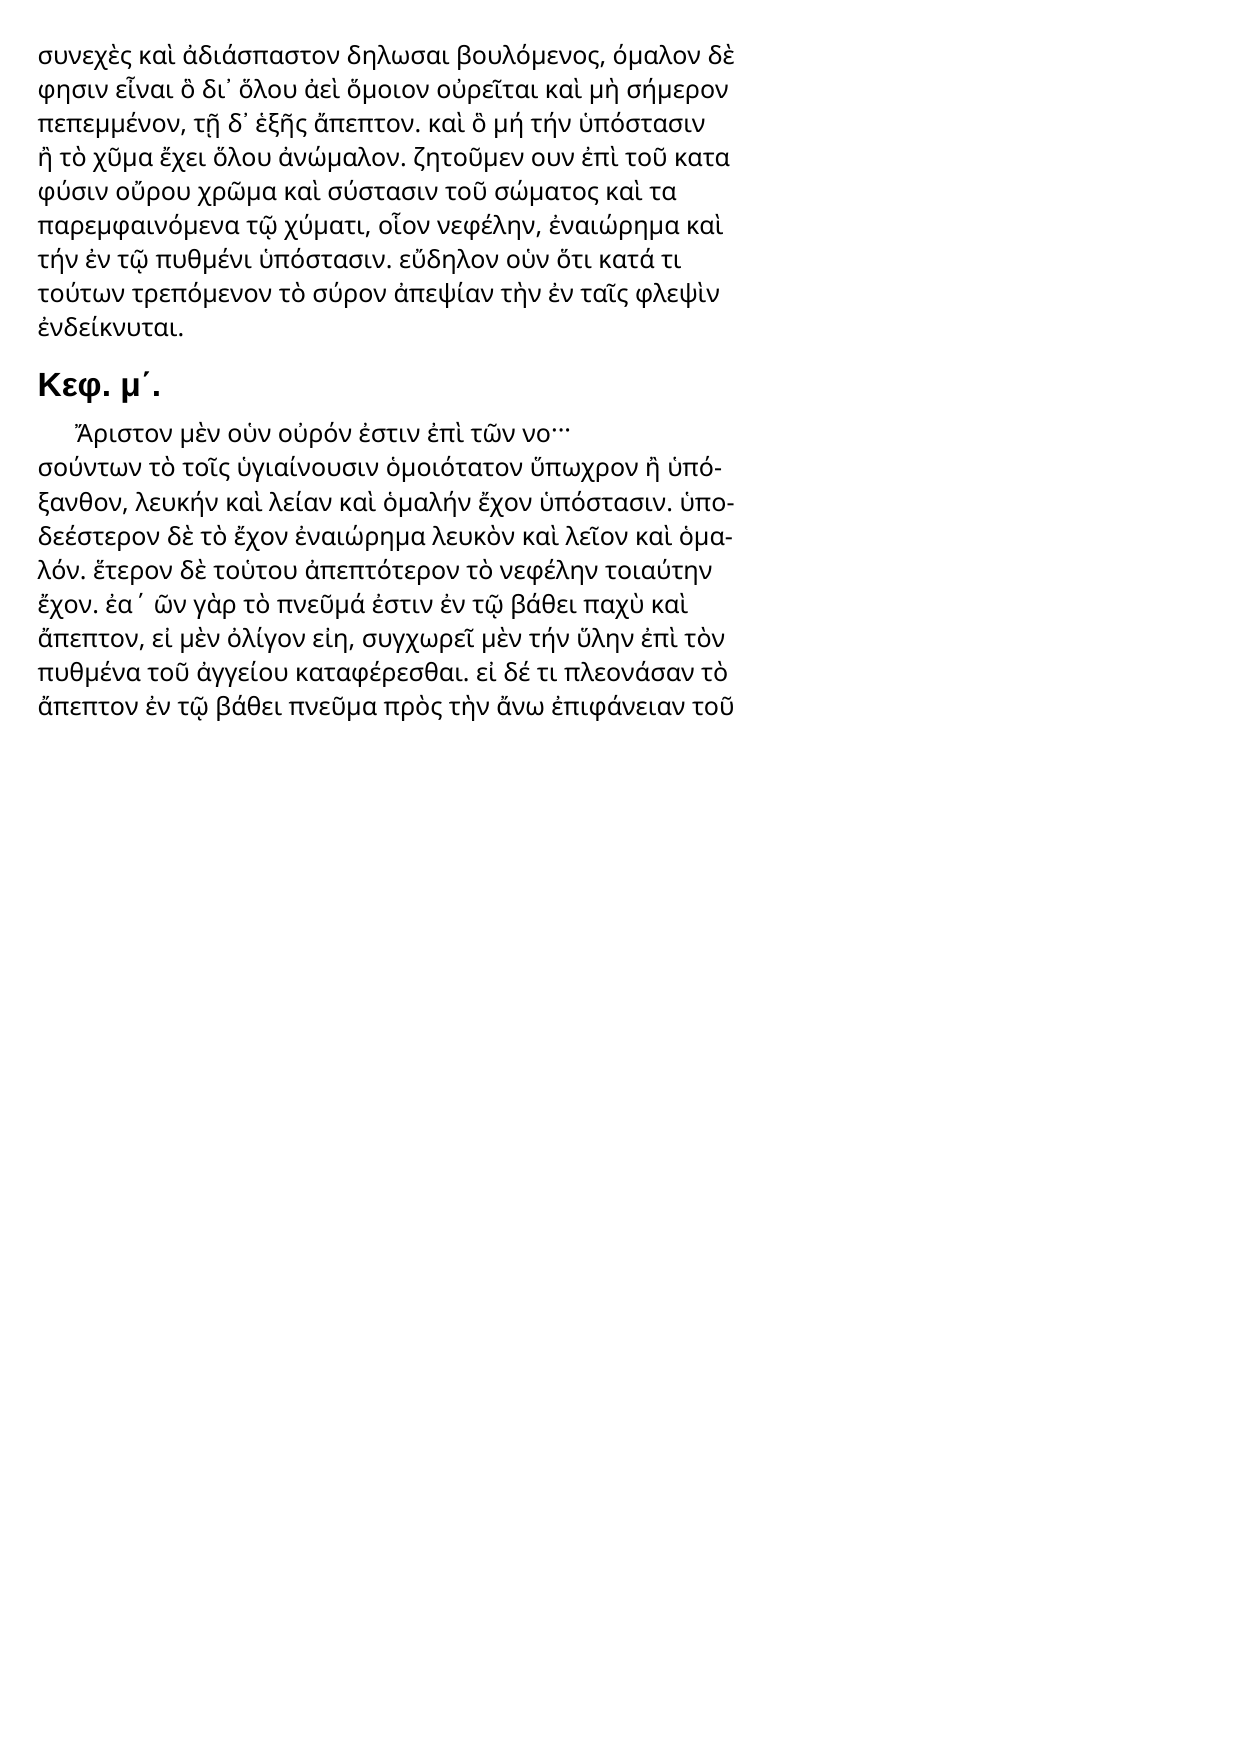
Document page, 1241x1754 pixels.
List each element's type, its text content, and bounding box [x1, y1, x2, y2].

subtitle Κεφ. μ΄. [37, 365, 1203, 403]
text συνεχὲς καὶ ἀδιάσπαστον δηλωσαι βουλόμενος, όμαλον δὲ φησιν εἶναι ὃ δι᾽ ὅλου ἀεὶ ὅμοιον οὐρεῖται καὶ μὴ σήμερον πεπεμμένον, τῇ δ᾽ ἑξῆς ἄπεπτον. καὶ ὃ μή τήν ὑπόστασιν ἢ τὸ χῦμα ἔχει ὅλου ἀνώμαλον. ζητοῦμεν ουν ἐπὶ τοῦ κατα φύσιν οὔρου χρῶμα καὶ σύστασιν τοῦ σώματος καὶ τα παρεμφαινόμενα τῷ χύματι, οἷον νεφέλην, ἐναιώρημα καὶ τήν ἐν τῷ πυθμένι ὑπόστασιν. εὔδηλον οὑν ὅτι κατά τι τούτων τρεπόμενον τὸ σύρον ἀπεψίαν τὴν ἐν ταῖς φλεψὶν ἐνδείκνυται. [37, 37, 1203, 344]
text Ἄριστον μὲν οὑν οὐρόν ἐστιν ἐπὶ τῶν νο··· σούντων τὸ τοῖς ὑγιαίνουσιν ὁμοιότατον ὕπωχρον ἢ ὑπό- ξανθον, λευκήν καὶ λείαν καὶ ὁμαλήν ἔχον ὑπόστασιν. ὑπο- δεέστερον δὲ τὸ ἔχον ἐναιώρημα λευκὸν καὶ λεῖον καὶ ὁμα- λόν. ἕτερον δὲ τοὑτου ἀπεπτότερον τὸ νεφέλην τοιαύτην ἔχον. ἐα΄ ῶν γὰρ τὸ πνεῦμά ἐστιν ἐν τῷ βάθει παχὺ καὶ ἄπεπτον, εἰ μὲν ὀλίγον εἰη, συγχωρεῖ μὲν τήν ὕλην ἐπὶ τὸν πυθμένα τοῦ ἀγγείου καταφέρεσθαι. εἰ δέ τι πλεονάσαν τὸ ἄπεπτον ἐν τῷ βάθει πνεῦμα πρὸς τὴν ἄνω ἐπιφάνειαν τοῦ [37, 416, 1203, 723]
